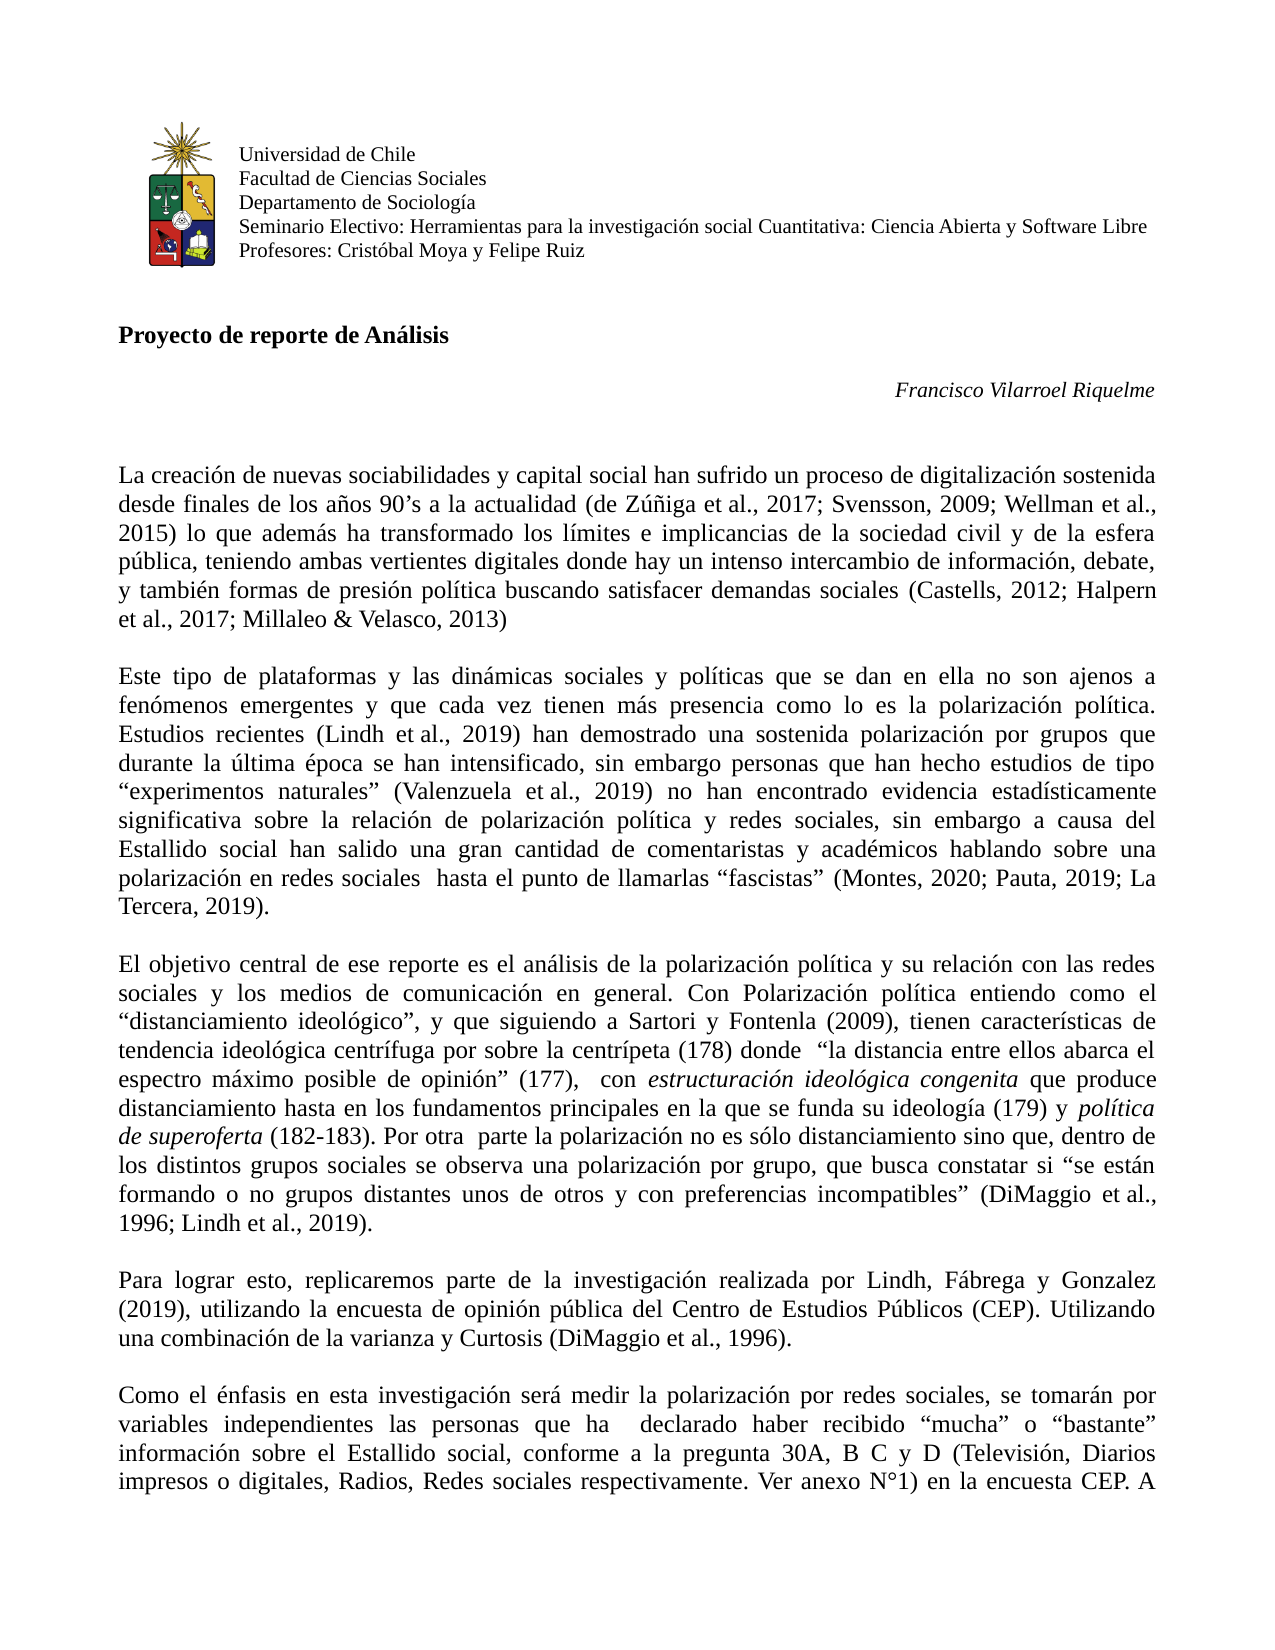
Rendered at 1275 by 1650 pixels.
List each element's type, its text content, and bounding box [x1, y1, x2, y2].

picture [144, 119, 220, 270]
text Este tipo de plataformas y las dinámicas sociales y políticas que se dan en ella no son ajenos a fenómenos emergentes y que cada vez tienen más presencia como lo es la polarización política. Estudios recientes (Lindh et al., 2019) han demostrado una sostenida polarización por grupos que durante la última época se han intensificado, sin embargo personas que han hecho estudios de tipo “experimentos naturales” (Valenzuela et al., 2019) no han encontrado evidencia estadísticamente significativa sobre la relación de polarización política y redes sociales, sin embargo a causa del Estallido social han salido una gran cantidad de comentaristas y académicos hablando sobre una polarización en redes sociales hasta el punto de llamarlas “fascistas” (Montes, 2020; Pauta, 2019; La Tercera, 2019). [118, 661, 1157, 920]
text Francisco Vilarroel Riquelme [118, 377, 1157, 403]
text Proyecto de reporte de Análisis [118, 320, 1157, 349]
text La creación de nuevas sociabilidades y capital social han sufrido un proceso de digitalización sostenida desde finales de los años 90’s a la actualidad (de Zúñiga et al., 2017; Svensson, 2009; Wellman et al., 2015) lo que además ha transformado los límites e implicancias de la sociedad civil y de la esfera pública, teniendo ambas vertientes digitales donde hay un intenso intercambio de información, debate, y también formas de presión política buscando satisfacer demandas sociales (Castells, 2012; Halpern et al., 2017; Millaleo & Velasco, 2013) [118, 460, 1157, 633]
text Para lograr esto, replicaremos parte de la investigación realizada por Lindh, Fábrega y Gonzalez (2019), utilizando la encuesta de opinión pública del Centro de Estudios Públicos (CEP). Utilizando una combinación de la varianza y Curtosis (DiMaggio et al., 1996). [118, 1265, 1157, 1351]
text Universidad de Chile Facultad de Ciencias Sociales Departamento de Sociología Seminario Electivo: Herramientas para la investigación social Cuantitativa: Ciencia Abierta y Software Libre Profesores: Cristóbal Moya y Felipe Ruiz [220, 142, 1157, 262]
text Como el énfasis en esta investigación será medir la polarización por redes sociales, se tomarán por variables independientes las personas que ha declarado haber recibido “mucha” o “bastante” información sobre el Estallido social, conforme a la pregunta 30A, B C y D (Televisión, Diarios impresos o digitales, Radios, Redes sociales respectivamente. Ver anexo N°1) en la encuesta CEP. A [118, 1380, 1157, 1495]
text El objetivo central de ese reporte es el análisis de la polarización política y su relación con las redes sociales y los medios de comunicación en general. Con Polarización política entiendo como el “distanciamiento ideológico”, y que siguiendo a Sartori y Fontenla (2009), tienen características de tendencia ideológica centrífuga por sobre la centrípeta (178) donde “la distancia entre ellos abarca el espectro máximo posible de opinión” (177), con estructuración ideológica congenita que produce distanciamiento hasta en los fundamentos principales en la que se funda su ideología (179) y política de superoferta (182-183). Por otra parte la polarización no es sólo distanciamiento sino que, dentro de los distintos grupos sociales se observa una polarización por grupo, que busca constatar si “se están formando o no grupos distantes unos de otros y con preferencias incompatibles” (DiMaggio et al., 1996; Lindh et al., 2019). [118, 949, 1157, 1236]
